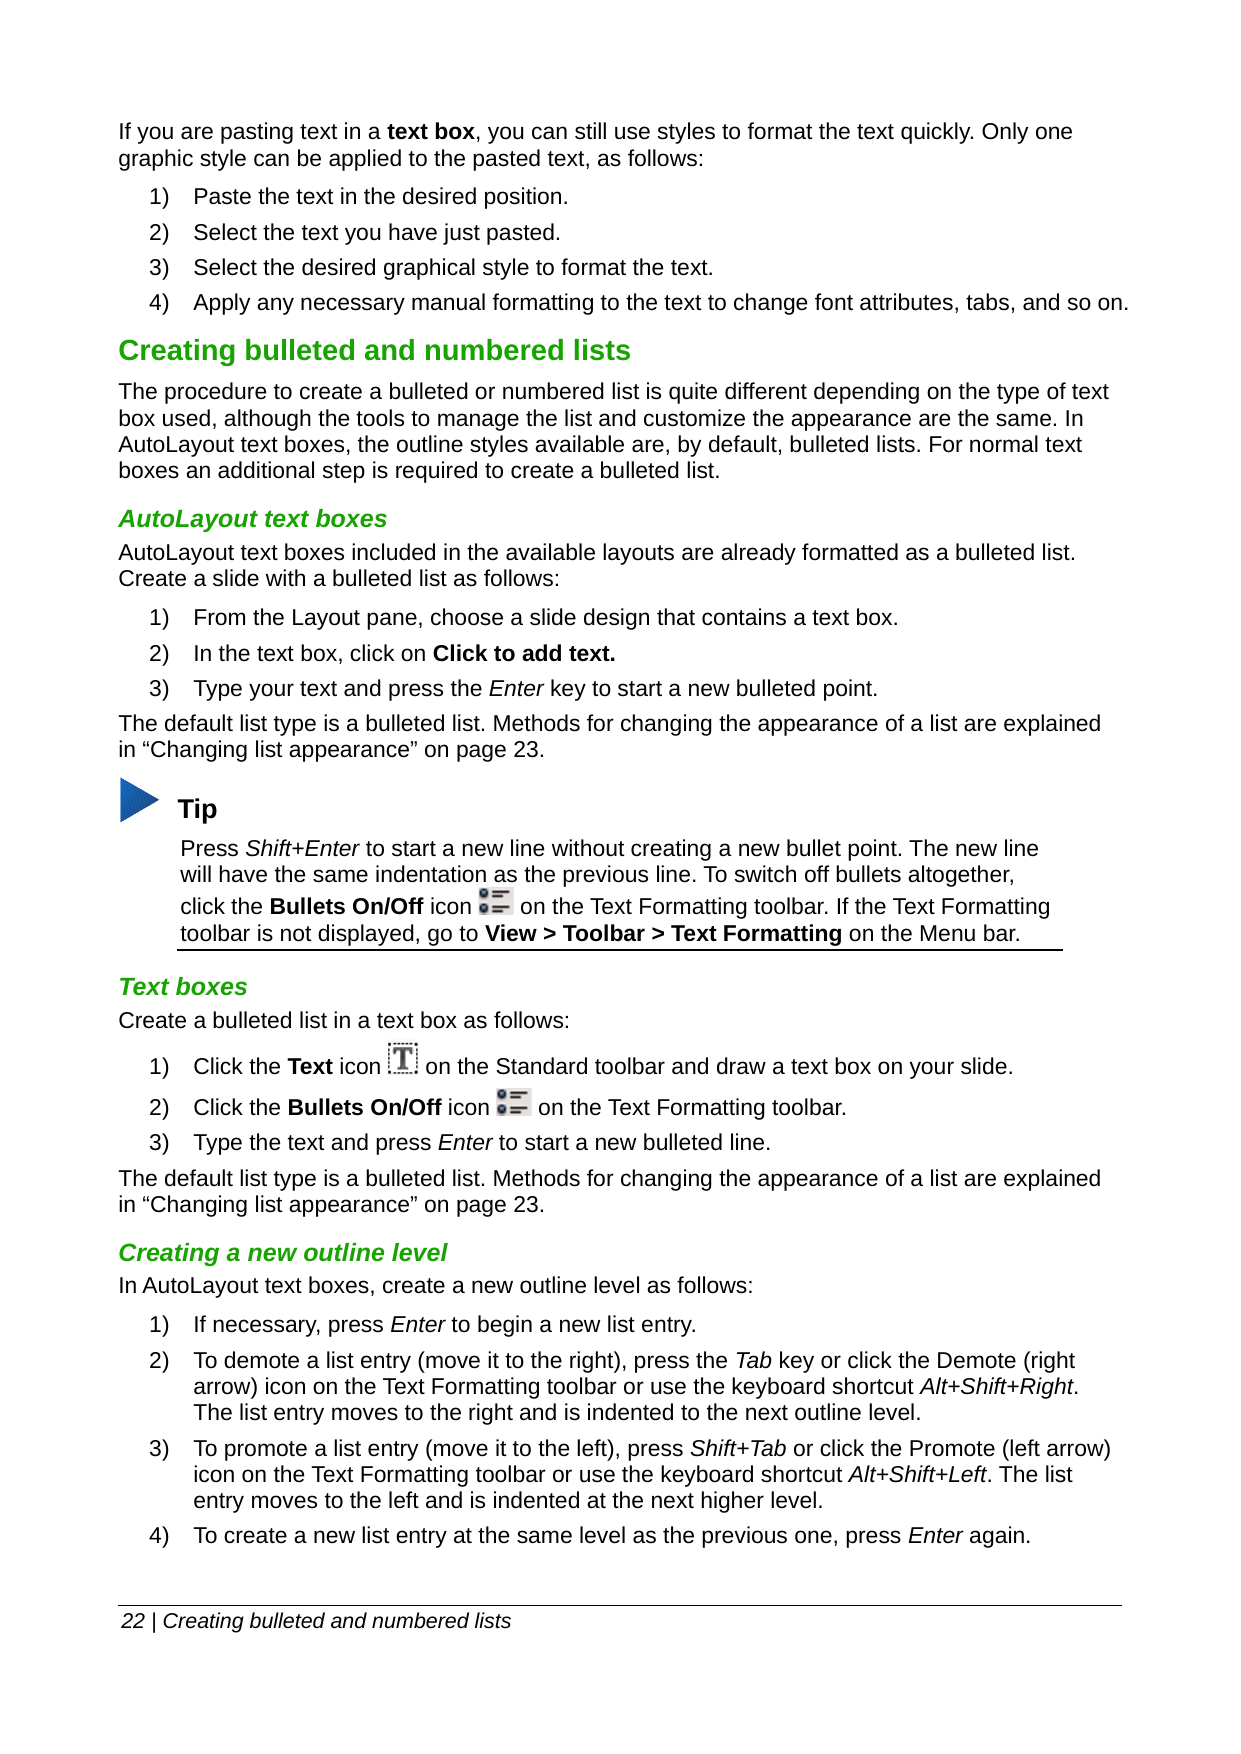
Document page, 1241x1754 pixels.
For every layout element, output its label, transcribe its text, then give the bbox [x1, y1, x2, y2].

list Type your text and press the Enter key to start a new bulleted point. [169, 675, 1122, 701]
list If you are pasting text in a text box, you can still use styles to format the text quickly. Only one graphic style can be applied to the pasted text, as follows: [118, 118, 1122, 171]
list In the text box, click on Click to add text. [169, 639, 1122, 666]
list Create a bulleted list in a text box as follows: [118, 1007, 1122, 1033]
list If necessary, press Enter to begin a new list entry. [169, 1311, 1122, 1338]
subtitle Text boxes [118, 972, 1122, 1001]
list Select the desired graphical style to format the text. [169, 254, 1122, 280]
list AutoLayout text boxes included in the available layouts are already formatted as a bulleted list. Create a slide with a bulleted list as follows: [118, 539, 1122, 592]
list To create a new list entry at the same level as the previous one, press Enter again. [169, 1522, 1122, 1549]
list Apply any necessary manual formatting to the text to change font attributes, tabs, and so on. [169, 289, 1134, 315]
text The default list type is a bulleted list. Methods for changing the appearance of a list are explained in “Changing list appearance” on page 23. [118, 710, 1122, 763]
list Click the Bullets On/Off icon on the Text Formatting toolbar. [169, 1088, 1122, 1120]
list To promote a list entry (move it to the left), press Shift+Tab or click the Promote (left arrow) icon on the Text Formatting toolbar or use the keyboard shortcut Alt+Shift+Left. The list entry moves to the left and is indented at the next higher level. [169, 1434, 1122, 1513]
list From the Layout pane, choose a slide design that contains a text box. [169, 604, 1122, 631]
text The procedure to create a bulleted or numbered list is quite different depending on the type of text box used, although the tools to manage the list and customize the appearance are the same. In AutoLayout text boxes, the outline styles available are, by default, bulleted lists. For normal text boxes an additional step is required to create a bulleted list. [118, 378, 1122, 484]
picture [478, 887, 514, 915]
subtitle Tip [118, 775, 1122, 824]
list In AutoLayout text boxes, create a new outline level as follows: [118, 1272, 1122, 1299]
list Paste the text in the desired position. [169, 183, 1122, 210]
subtitle Creating bulleted and numbered lists [118, 333, 1122, 367]
list Click the Text icon on the Standard toolbar and draw a text box on your slide. [169, 1039, 1122, 1079]
list Type the text and press Enter to start a new bulleted line. [169, 1129, 1122, 1156]
picture [496, 1088, 532, 1116]
subtitle Creating a new outline level [118, 1238, 1122, 1267]
list Select the text you have just pasted. [169, 218, 1122, 245]
text The default list type is a bulleted list. Methods for changing the appearance of a list are explained in “Changing list appearance” on page 23. [118, 1164, 1122, 1217]
subtitle AutoLayout text boxes [118, 504, 1122, 533]
text Press Shift+Enter to start a new line without creating a new bullet point. The new line will have the same indentation as the previous line. To switch off bullets altogether, click the Bullets On/Off icon on the Text Formatting toolbar. If the Text Formatting toolbar is not displayed, go to View > Toolbar > Text Formatting on the Menu bar. [177, 832, 1063, 949]
list To demote a list entry (move it to the right), press the Tab key or click the Demote (right arrow) icon on the Text Formatting toolbar or use the keyboard shortcut Alt+Shift+Right. The list entry moves to the right and is indented to the next outline level. [169, 1347, 1122, 1426]
